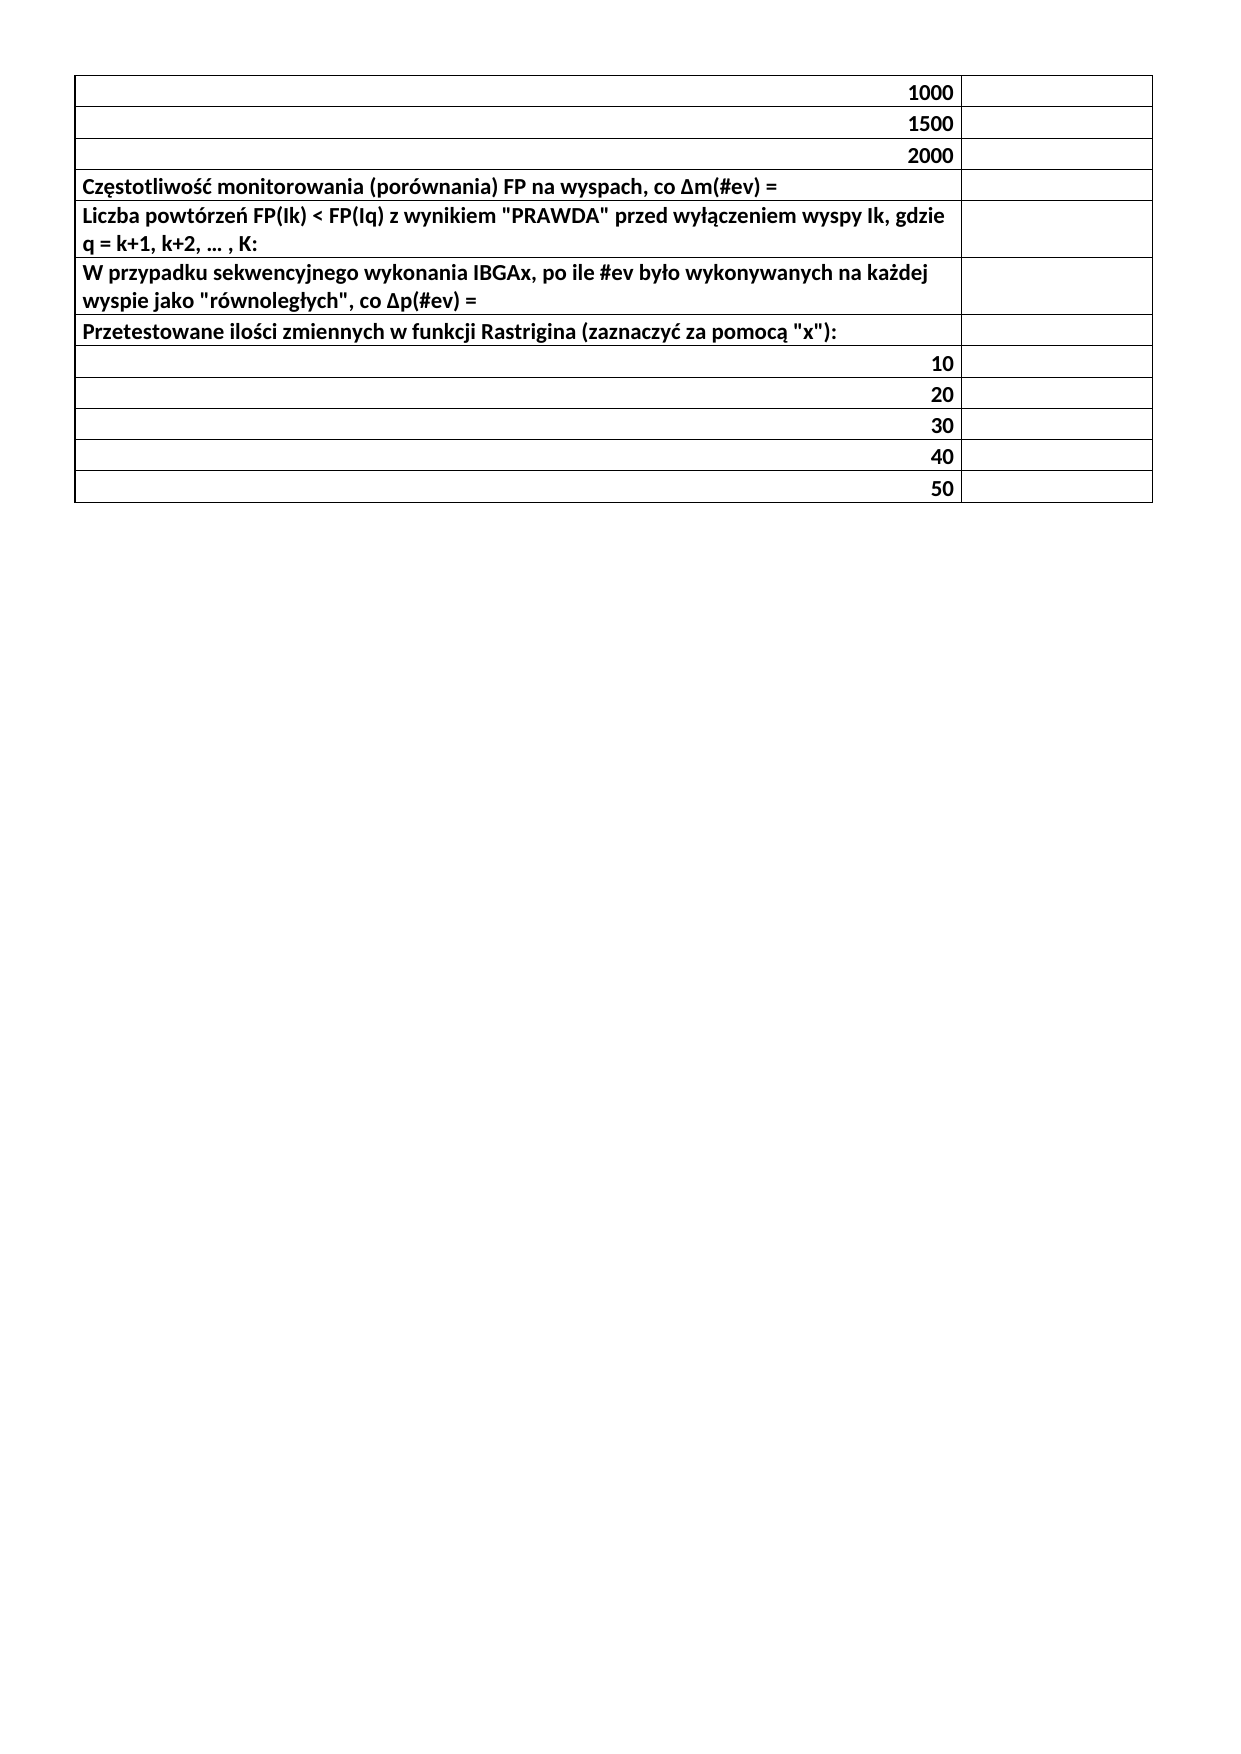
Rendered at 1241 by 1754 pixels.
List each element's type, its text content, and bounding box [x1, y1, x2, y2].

table_cell 1500 [76, 107, 961, 137]
table_cell 30 [76, 409, 961, 439]
table_cell W przypadku sekwencyjnego wykonania IBGAx, po ile #ev było wykonywanych na każdej wyspie jako "równoległych", co Δp(#ev) = [76, 258, 961, 314]
table_cell [962, 201, 1152, 257]
table_cell [962, 139, 1152, 169]
table_cell 2000 [76, 139, 961, 169]
table_cell [962, 440, 1152, 470]
table_cell [962, 76, 1152, 106]
table_cell [962, 346, 1152, 377]
table_cell Częstotliwość monitorowania (porównania) FP na wyspach, co Δm(#ev) = [76, 170, 961, 200]
table_cell [962, 170, 1152, 200]
table_cell [962, 258, 1152, 314]
table_cell [962, 378, 1152, 408]
table_cell [962, 315, 1152, 345]
table_cell Przetestowane ilości zmiennych w funkcji Rastrigina (zaznaczyć za pomocą "x"): [76, 315, 961, 345]
table_cell 50 [76, 471, 961, 502]
table_cell [962, 409, 1152, 439]
table_cell 10 [76, 346, 961, 377]
table_cell [962, 471, 1152, 502]
table_cell 40 [76, 440, 961, 470]
table_cell [962, 107, 1152, 137]
table_cell Liczba powtórzeń FP(Ik) < FP(Iq) z wynikiem "PRAWDA" przed wyłączeniem wyspy Ik, gdzie q = k+1, k+2, … , K: [76, 201, 961, 257]
table_cell 1000 [76, 76, 961, 106]
table_cell 20 [76, 378, 961, 408]
